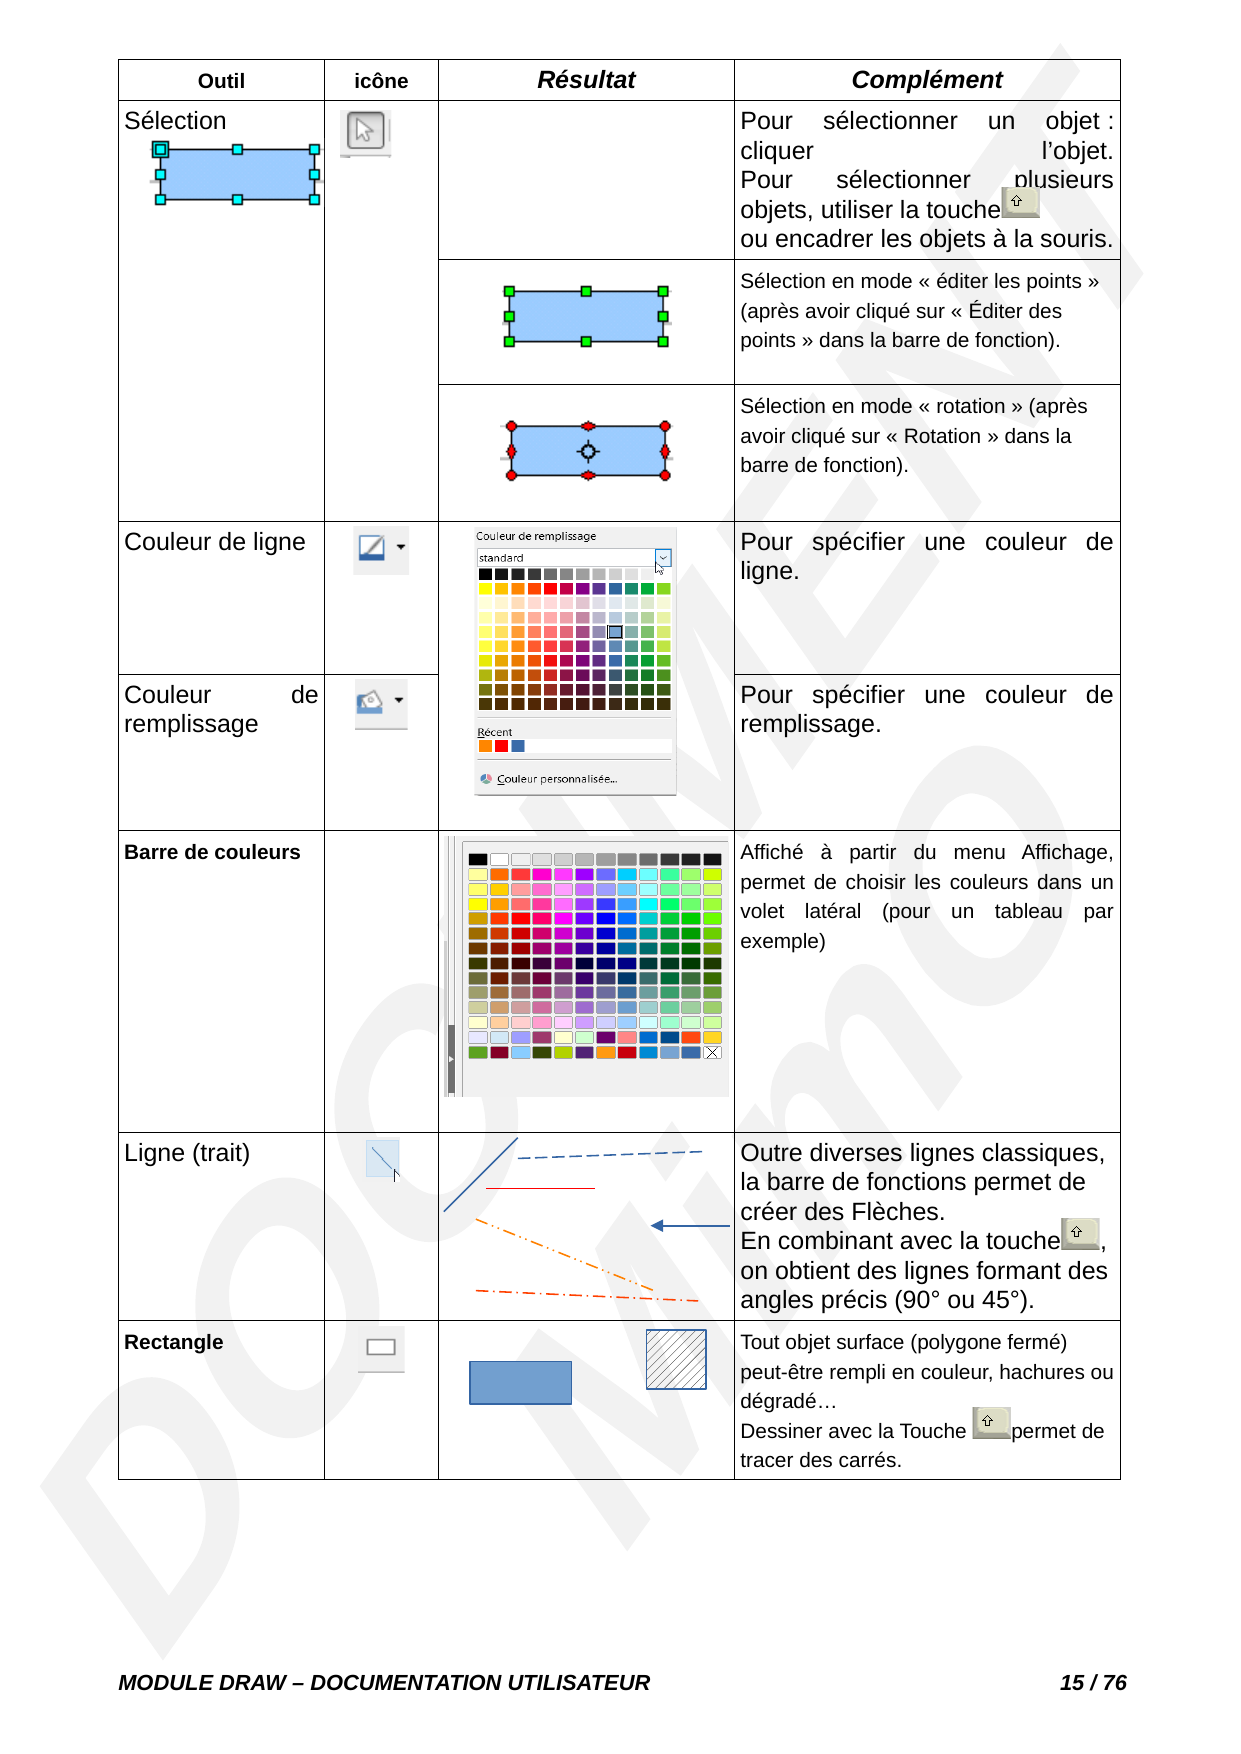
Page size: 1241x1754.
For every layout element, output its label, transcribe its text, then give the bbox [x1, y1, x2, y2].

table_cell Sélection [119, 101, 324, 521]
picture [340, 110, 392, 158]
table_header Complément [735, 60, 1120, 100]
picture [972, 1407, 1011, 1439]
table_cell [325, 1133, 438, 1320]
picture [353, 526, 410, 575]
table_cell Rectangle [119, 1321, 324, 1479]
table_header Outil [119, 60, 324, 100]
table_header Résultat [439, 60, 734, 100]
table_cell Sélection en mode « éditer les points » (après avoir cliqué sur « Éditer des points » dans la barre de fonction). [735, 260, 1120, 384]
table_header icône [325, 60, 438, 100]
table_cell [325, 831, 438, 1132]
table_cell Pour spécifier une couleur de remplissage. [735, 675, 1120, 830]
table_cell Couleur de remplissage [119, 675, 324, 830]
table_cell Tout objet surface (polygone fermé) peut-être rempli en couleur, hachures ou dégradé… Dessiner avec la Touche permet de tracer des carrés. [735, 1321, 1120, 1479]
picture [502, 283, 672, 349]
table_cell Ligne (trait) [119, 1133, 324, 1320]
picture [362, 1137, 400, 1182]
table_cell Pour spécifier une couleur de ligne. [735, 522, 1120, 674]
picture [444, 836, 729, 1097]
table_cell Pour sélectionner un objet : cliquer l’objet. Pour sélectionner plusieurs objets, utiliser la touche ou encadrer les objets à la souris. [735, 101, 1120, 259]
picture [355, 679, 408, 730]
picture [474, 527, 677, 796]
table_cell [325, 1321, 438, 1479]
table_cell Outre diverses lignes classiques, la barre de fonctions permet de créer des Flèches. En combinant avec la touche, on obtient des lignes formant des angles précis (90° ou 45°). [735, 1133, 1120, 1320]
table_cell [439, 1321, 734, 1479]
table_cell Couleur de ligne [119, 522, 324, 674]
picture [149, 138, 325, 207]
table_cell [439, 831, 734, 1132]
table_cell Affiché à partir du menu Affichage, permet de choisir les couleurs dans un volet latéral (pour un tableau par exemple) [735, 831, 1120, 1132]
picture [1061, 1218, 1100, 1250]
table_cell [325, 522, 438, 674]
table_cell [439, 260, 734, 384]
table_cell Barre de couleurs [119, 831, 324, 1132]
picture [358, 1326, 405, 1373]
table_cell [439, 101, 734, 259]
table_cell [325, 675, 438, 830]
table_cell [325, 101, 438, 521]
table_cell Sélection en mode « rotation » (après avoir cliqué sur « Rotation » dans la barre de fonction). [735, 385, 1120, 521]
table_cell [439, 522, 734, 830]
picture [1001, 187, 1040, 218]
table_cell [439, 385, 734, 521]
table_cell [439, 1133, 734, 1320]
picture [500, 413, 674, 486]
